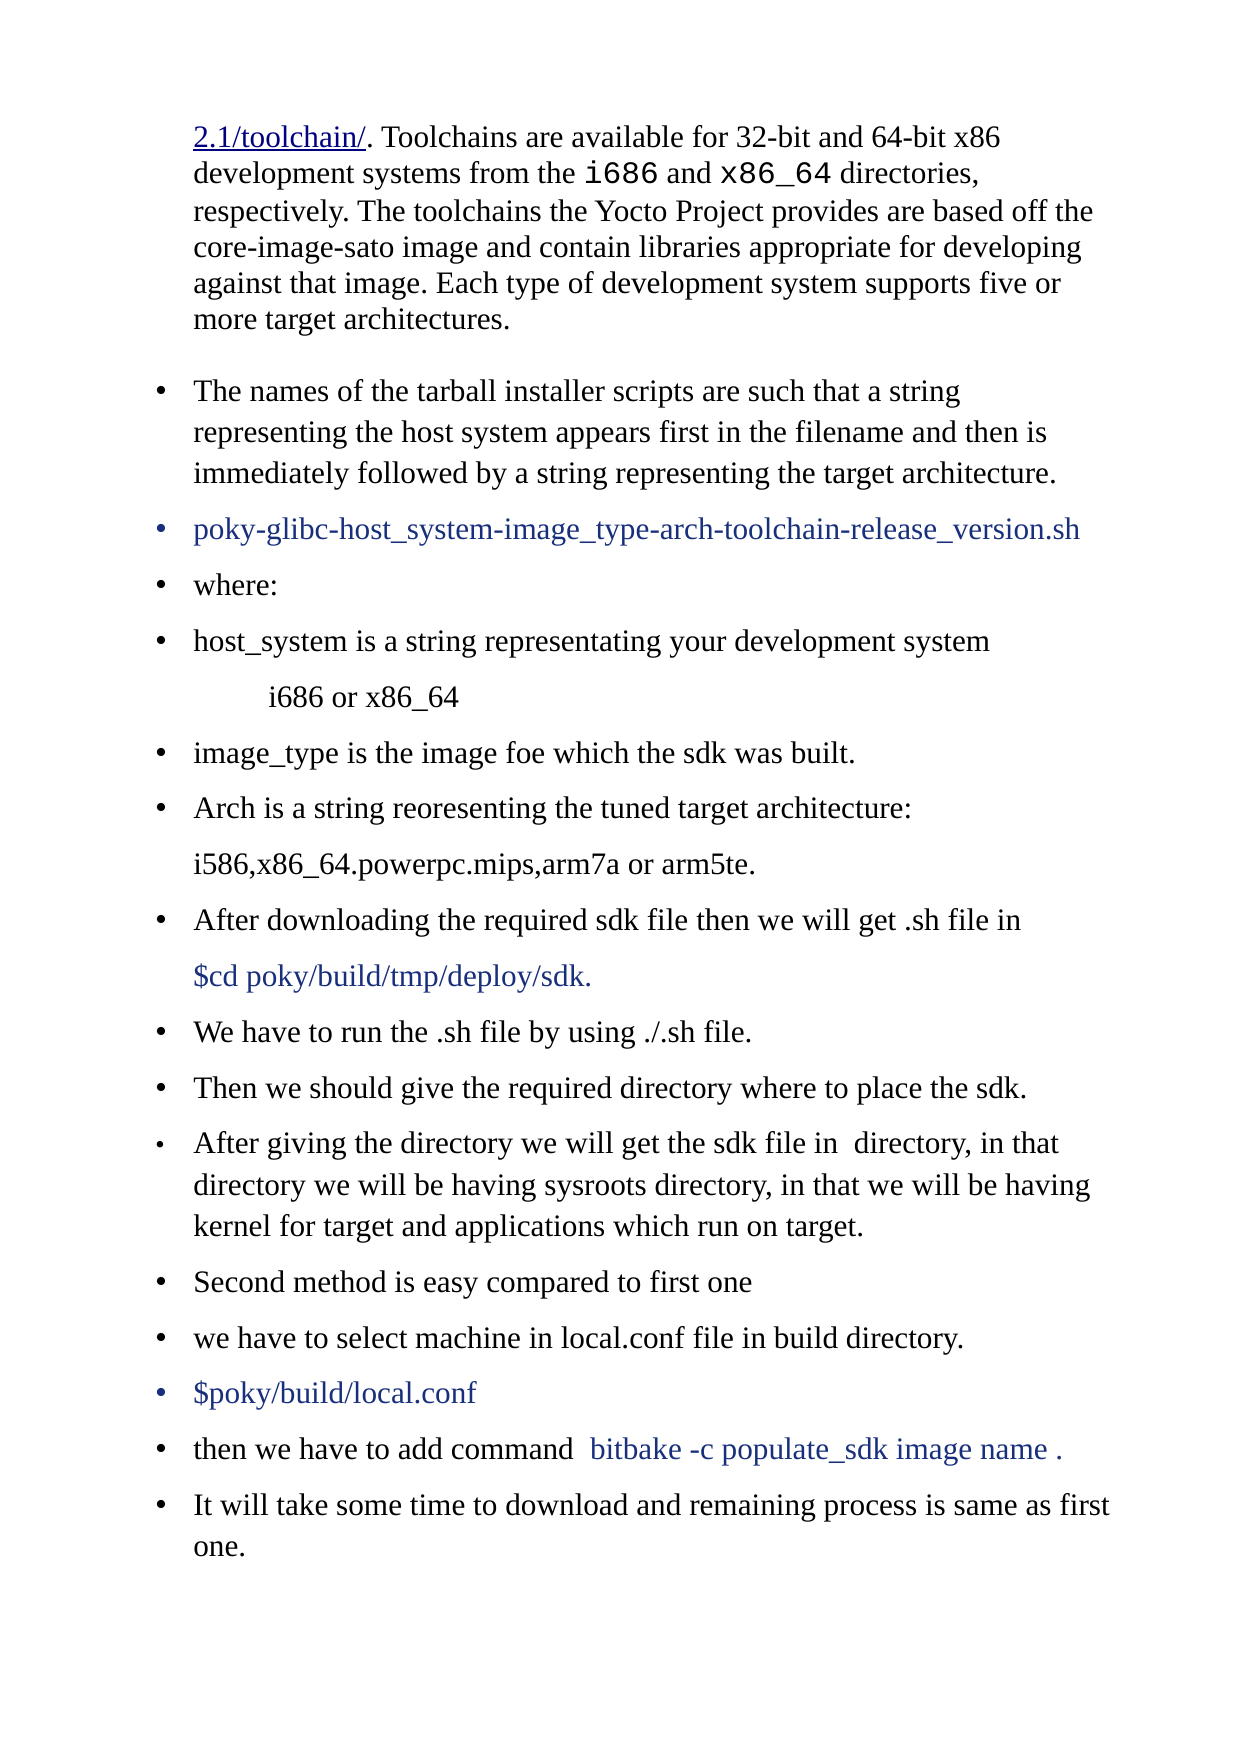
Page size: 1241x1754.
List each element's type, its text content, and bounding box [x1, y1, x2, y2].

list image_type is the image foe which the sdk was built. [156, 734, 1122, 770]
list then we have to add command bitbake -c populate_sdk image name . [156, 1431, 1122, 1467]
list It will take some time to download and remaining process is same as first one. [156, 1486, 1122, 1564]
list Then we should give the required directory where to place the sdk. [156, 1069, 1122, 1105]
list After downloading the required sdk file then we will get .sh file in [156, 901, 1122, 937]
list we have to select machine in local.conf file in build directory. [156, 1319, 1122, 1355]
list host_system is a string representating your development system [156, 622, 1122, 658]
list Arch is a string reoresenting the tuned target architecture: [156, 790, 1122, 826]
list i686 or x86_64 [231, 678, 1122, 714]
list where: [156, 566, 1122, 602]
list After giving the directory we will get the sdk file in directory, in that directory we will be having sysroots directory, in that we will be having kernel for target and applications which run on target. [156, 1125, 1122, 1243]
list Second method is easy compared to first one [156, 1263, 1122, 1299]
list poky-glibc-host_system-image_type-arch-toolchain-release_version.sh [156, 511, 1122, 547]
list 2.1/toolchain/. Toolchains are available for 32-bit and 64-bit x86 development systems from the i686 and x86_64 directories, respectively. The toolchains the Yocto Project provides are based off the core-image-sato image and contain libraries appropriate for developing against that image. Each type of development system supports five or more target architectures. [156, 118, 1122, 336]
list $cd poky/build/tmp/deploy/sdk. [156, 957, 1122, 993]
list i586,x86_64.powerpc.mips,arm7a or arm5te. [156, 846, 1122, 882]
list The names of the tarball installer scripts are such that a string representing the host system appears first in the filename and then is immediately followed by a string representing the target architecture. [156, 372, 1122, 491]
list $poky/build/local.conf [156, 1375, 1122, 1411]
list We have to run the .sh file by using ./.sh file. [156, 1013, 1122, 1049]
